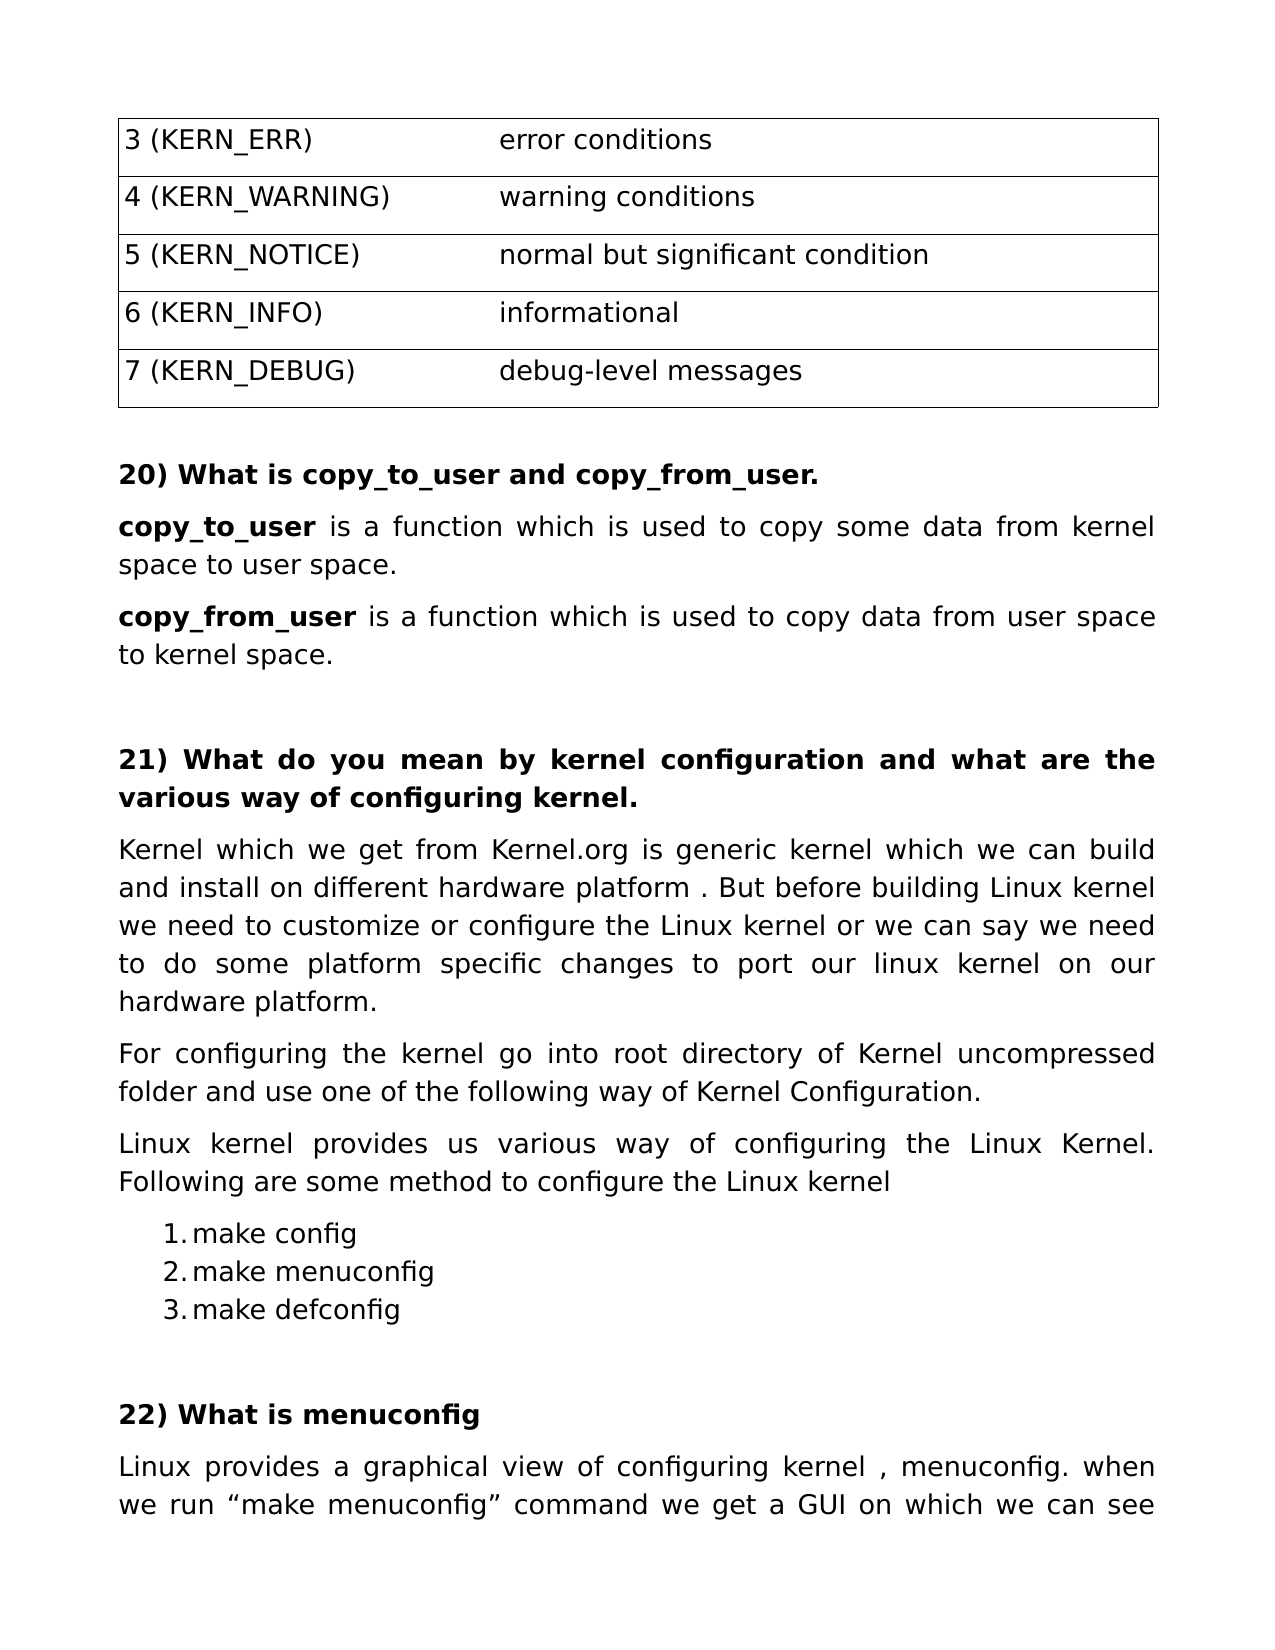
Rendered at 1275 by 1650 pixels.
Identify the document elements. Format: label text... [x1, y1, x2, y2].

table_cell 5 (KERN_NOTICE) [119, 235, 493, 291]
text For configuring the kernel go into root directory of Kernel uncompressed folder and use one of the following way of Kernel Configuration. [118, 1038, 1157, 1108]
text copy_to_user is a function which is used to copy some data from kernel space to user space. [118, 512, 1157, 581]
text 22) What is menuconfig [118, 1399, 1157, 1431]
table_cell warning conditions [493, 177, 1158, 233]
text 20) What is copy_to_user and copy_from_user. [118, 459, 1157, 491]
list make config [162, 1219, 1157, 1250]
table_cell debug-level messages [493, 350, 1158, 407]
table_cell error conditions [493, 119, 1158, 176]
text copy_from_user is a function which is used to copy data from user space to kernel space. [118, 602, 1157, 671]
table_cell 4 (KERN_WARNING) [119, 177, 493, 233]
text 21) What do you mean by kernel configuration and what are the various way of configuring kernel. [118, 744, 1157, 814]
table_cell 7 (KERN_DEBUG) [119, 350, 493, 407]
list make menuconfig [162, 1256, 1157, 1288]
text Linux provides a graphical view of configuring kernel , menuconfig. when we run “make menuconfig” command we get a GUI on which we can see [118, 1451, 1157, 1521]
text Linux kernel provides us various way of configuring the Linux Kernel. Following are some method to configure the Linux kernel [118, 1128, 1157, 1198]
text Kernel which we get from Kernel.org is generic kernel which we can build and install on different hardware platform . But before building Linux kernel we need to customize or configure the Linux kernel or we can say we need to do some platform specific changes to port our linux kernel on our hardware platform. [118, 834, 1157, 1017]
table_cell 3 (KERN_ERR) [119, 119, 493, 176]
table_cell normal but significant condition [493, 235, 1158, 291]
table_cell informational [493, 292, 1158, 349]
list make defconfig [162, 1294, 1157, 1326]
table_cell 6 (KERN_INFO) [119, 292, 493, 349]
